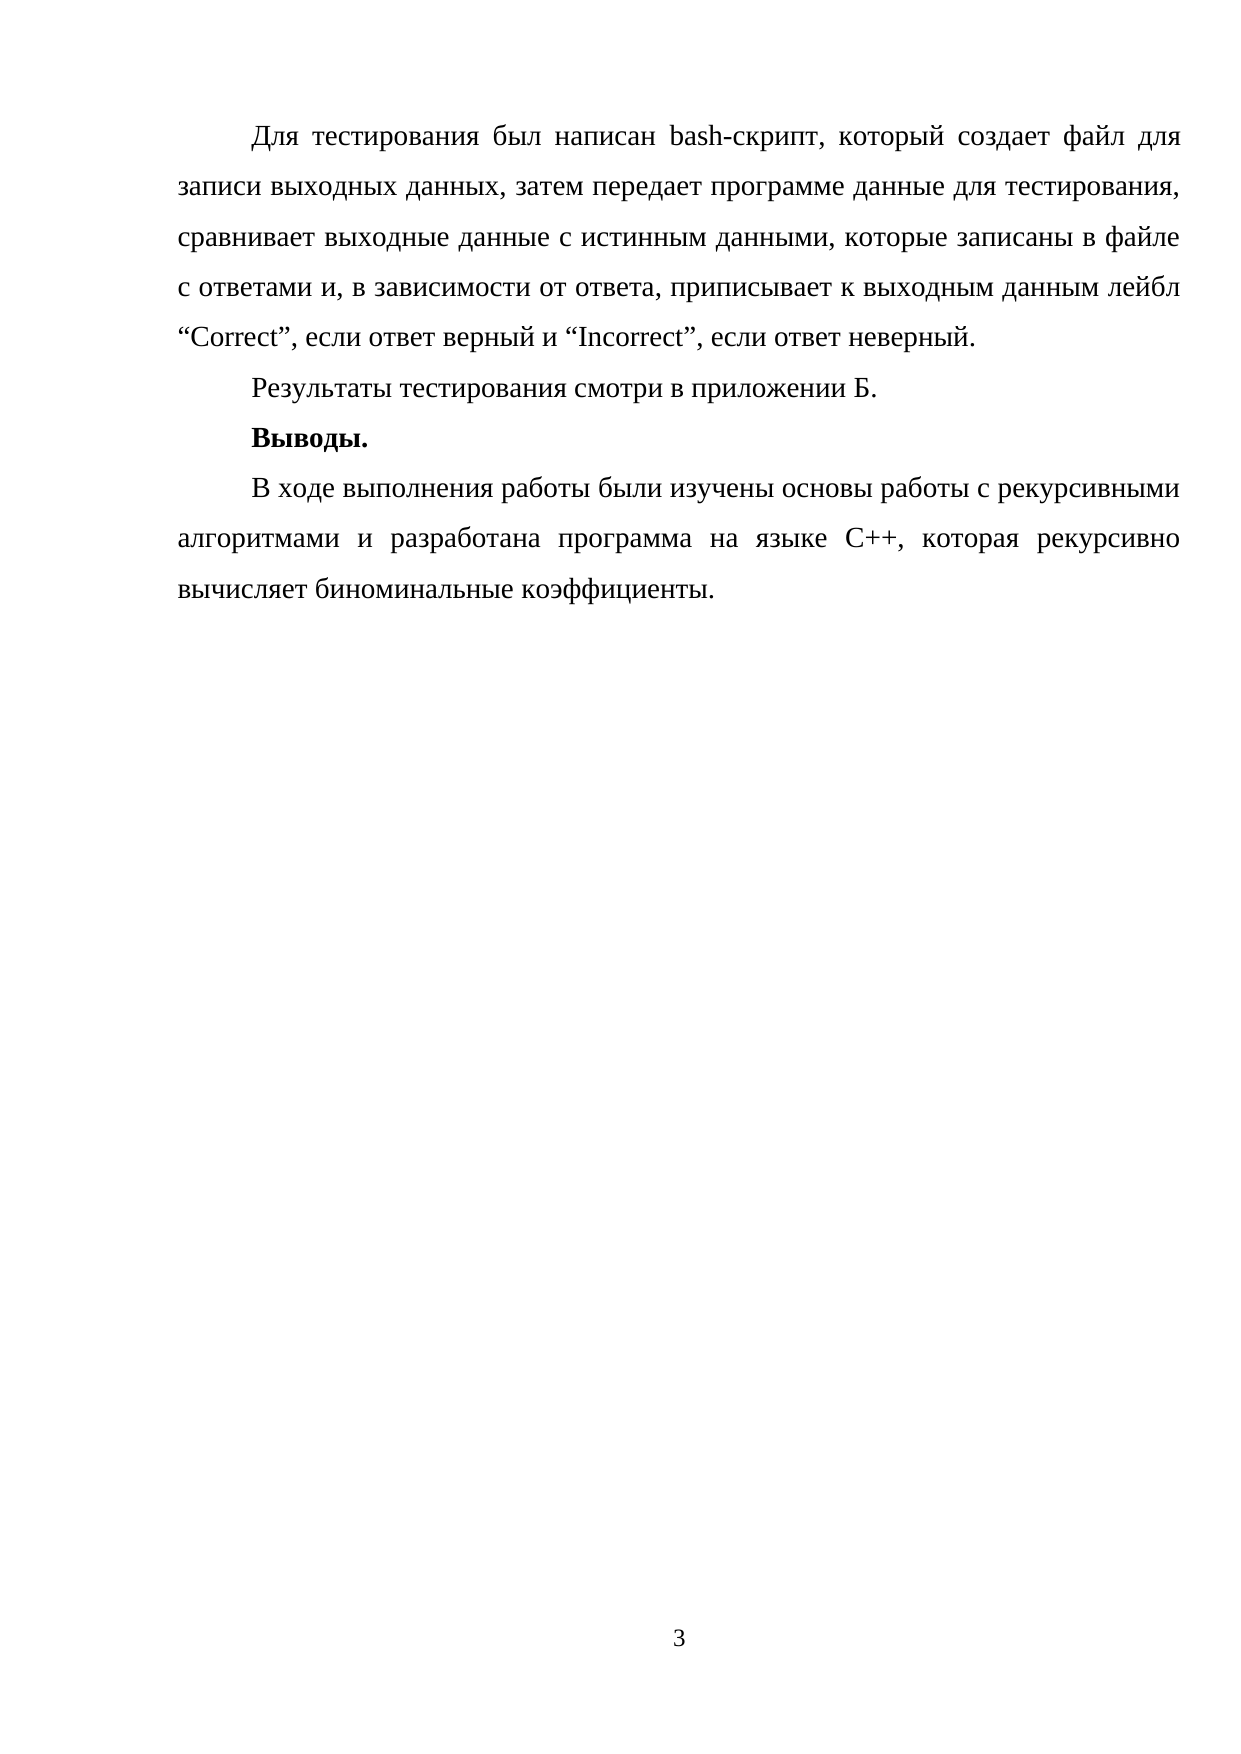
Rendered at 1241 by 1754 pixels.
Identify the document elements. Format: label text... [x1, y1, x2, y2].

text В ходе выполнения работы были изучены основы работы с рекурсивными алгоритмами и разработана программа на языке С++, которая рекурсивно вычисляет биноминальные коэффициенты. [177, 470, 1181, 604]
text Выводы. [177, 420, 1181, 453]
text Для тестирования был написан bash-скрипт, который создает файл для записи выходных данных, затем передает программе данные для тестирования, сравнивает выходные данные с истинным данными, которые записаны в файле с ответами и, в зависимости от ответа, приписывает к выходным данным лейбл “Correct”, если ответ верный и “Incorrect”, если ответ неверный. [177, 118, 1181, 353]
text Результаты тестирования смотри в приложении Б. [177, 370, 1181, 403]
